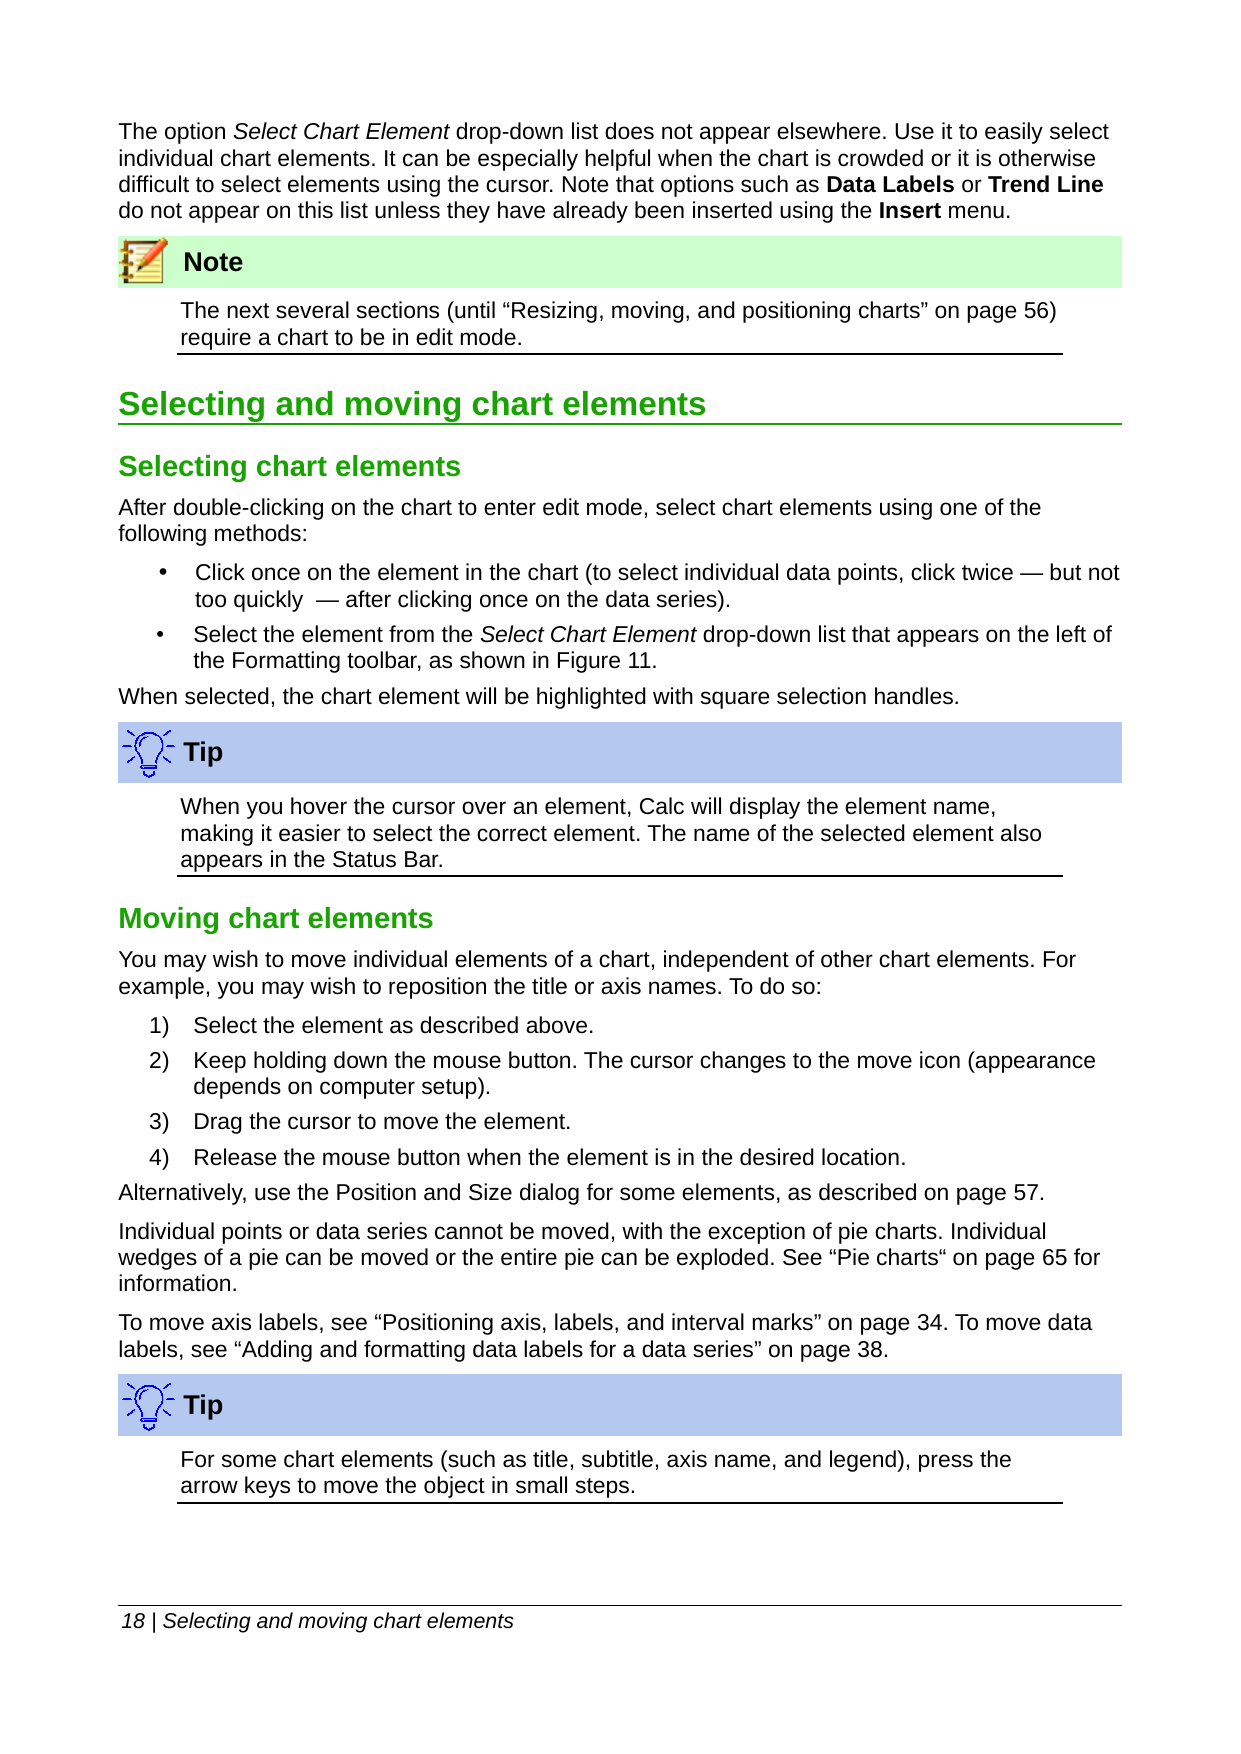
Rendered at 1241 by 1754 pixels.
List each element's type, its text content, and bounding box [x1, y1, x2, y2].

subtitle Selecting chart elements [118, 448, 1122, 482]
list Select the element from the Select Chart Element drop-down list that appears on the left of the Formatting toolbar, as shown in Figure 11. [156, 621, 1122, 674]
text The option Select Chart Element drop-down list does not appear elsewhere. Use it to easily select individual chart elements. It can be especially helpful when the chart is crowded or it is otherwise difficult to select elements using the cursor. Note that options such as Data Labels or Trend Line do not appear on this list unless they have already been inserted using the Insert menu. [118, 118, 1122, 223]
subtitle Tip [118, 722, 1122, 783]
subtitle Moving chart elements [118, 901, 1122, 934]
picture [119, 236, 170, 287]
list After double-clicking on the chart to enter edit mode, select chart elements using one of the following methods: [118, 494, 1122, 547]
picture [119, 722, 179, 782]
text To move axis labels, see “Positioning axis, labels, and interval marks” on page 34. To move data labels, see “Adding and formatting data labels for a data series” on page 38. [118, 1309, 1122, 1362]
text For some chart elements (such as title, subtitle, axis name, and legend), press the arrow keys to move the object in small steps. [177, 1443, 1063, 1502]
list When selected, the chart element will be highlighted with square selection handles. [118, 683, 1122, 709]
list Release the mouse button when the element is in the desired location. [169, 1143, 1122, 1170]
subtitle Selecting and moving chart elements [118, 384, 1122, 423]
text When you hover the cursor over an element, Calc will display the element name, making it easier to select the correct element. The name of the selected element also appears in the Status Bar. [177, 790, 1063, 875]
text Alternatively, use the Position and Size dialog for some elements, as described on page 57. [118, 1179, 1122, 1205]
text You may wish to move individual elements of a chart, independent of other chart elements. For example, you may wish to reposition the title or axis names. To do so: [118, 946, 1122, 999]
subtitle Tip [118, 1374, 1122, 1436]
subtitle Note [118, 236, 1122, 288]
picture [119, 1375, 179, 1435]
list Drag the cursor to move the element. [169, 1108, 1122, 1135]
list Click once on the element in the chart (to select individual data points, click twice — but not too quickly — after clicking once on the data series). [156, 559, 1122, 612]
text Individual points or data series cannot be moved, with the exception of pie charts. Individual wedges of a pie can be moved or the entire pie can be exploded. See “Pie charts“ on page 65 for information. [118, 1218, 1122, 1297]
list Select the element as described above. [169, 1012, 1122, 1038]
list Keep holding down the mouse button. The cursor changes to the move icon (appearance depends on computer setup). [169, 1047, 1122, 1099]
text The next several sections (until “Resizing, moving, and positioning charts” on page 56) require a chart to be in edit mode. [177, 294, 1063, 353]
